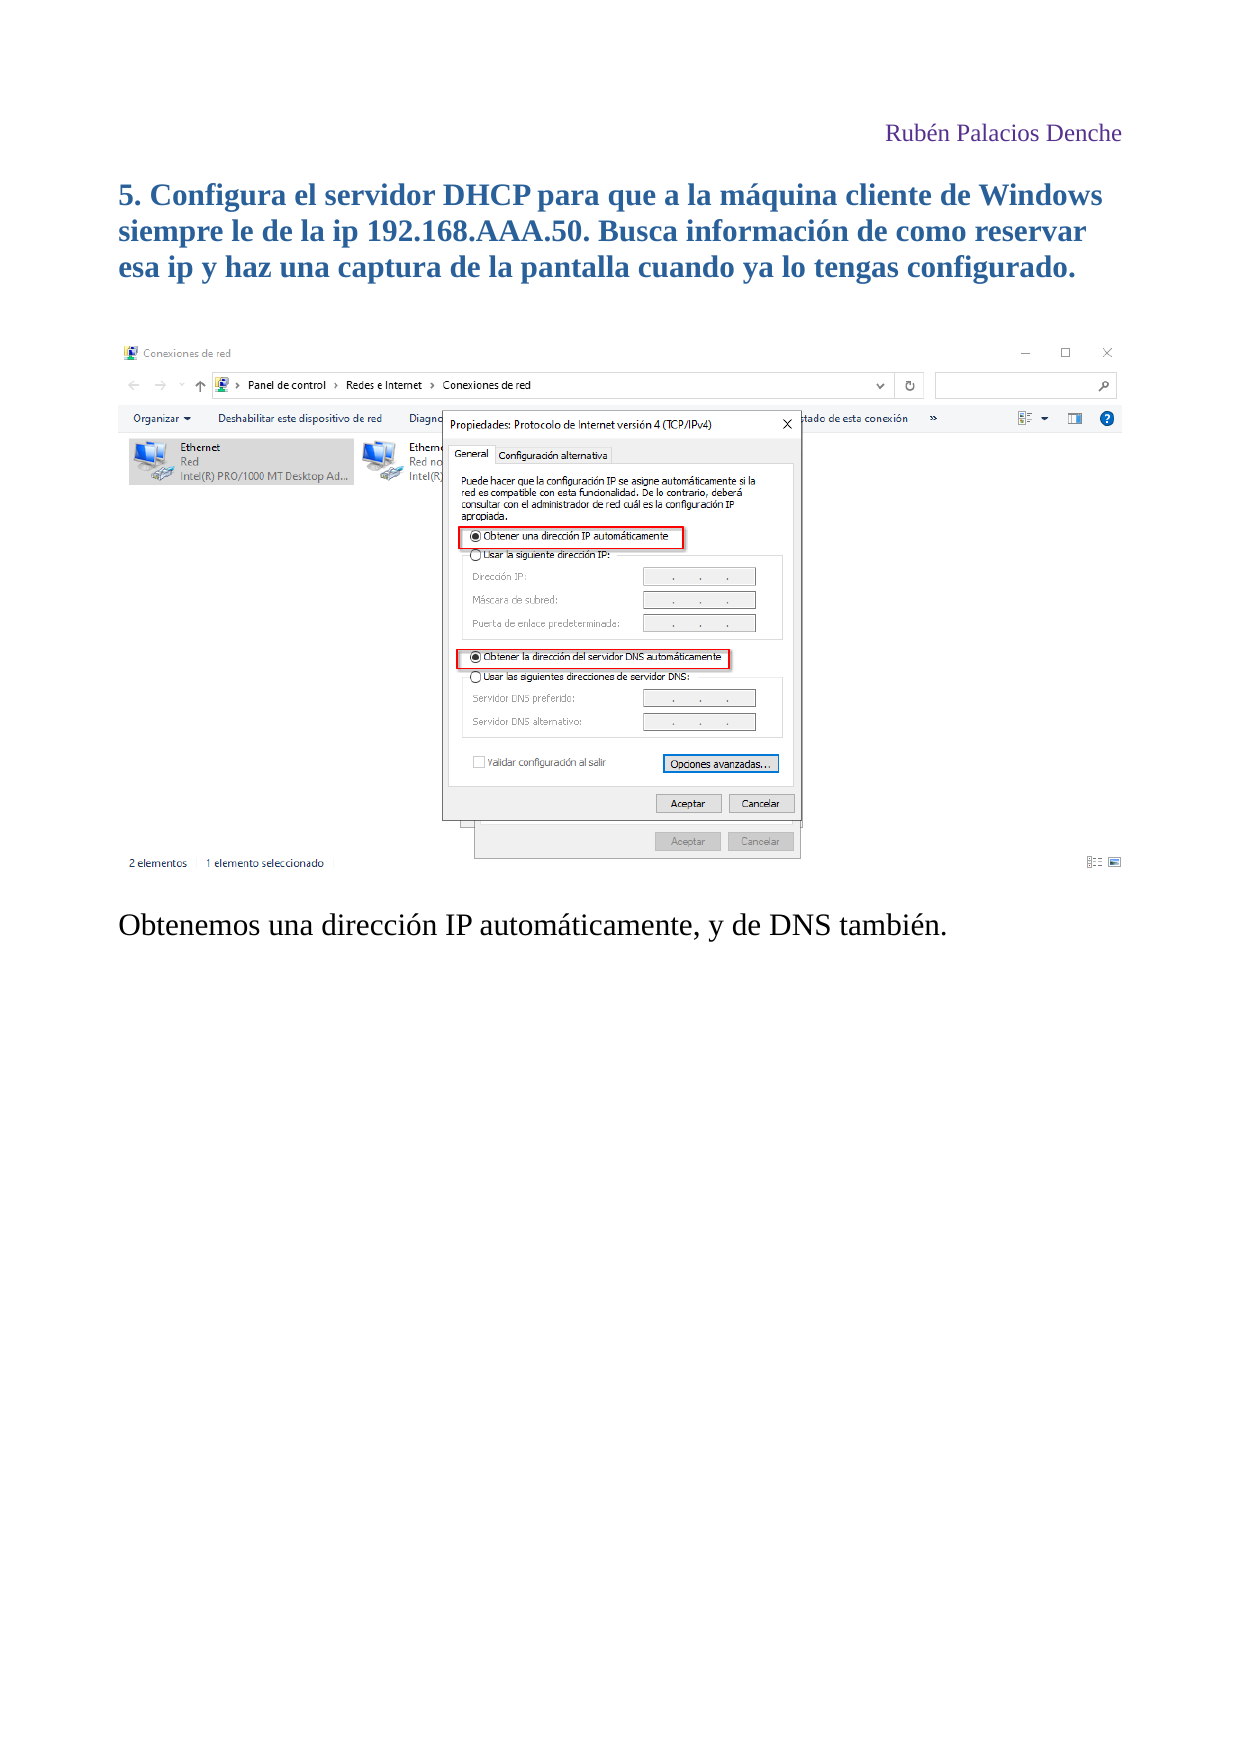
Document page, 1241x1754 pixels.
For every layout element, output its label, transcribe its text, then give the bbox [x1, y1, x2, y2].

picture [118, 346, 1123, 871]
text 5. Configura el servidor DHCP para que a la máquina cliente de Windows siempre le de la ip 192.168.AAA.50. Busca información de como reservar esa ip y haz una captura de la pantalla cuando ya lo tengas configurado. [118, 176, 1122, 284]
text Obtenemos una dirección IP automáticamente, y de DNS también. [118, 906, 1122, 942]
